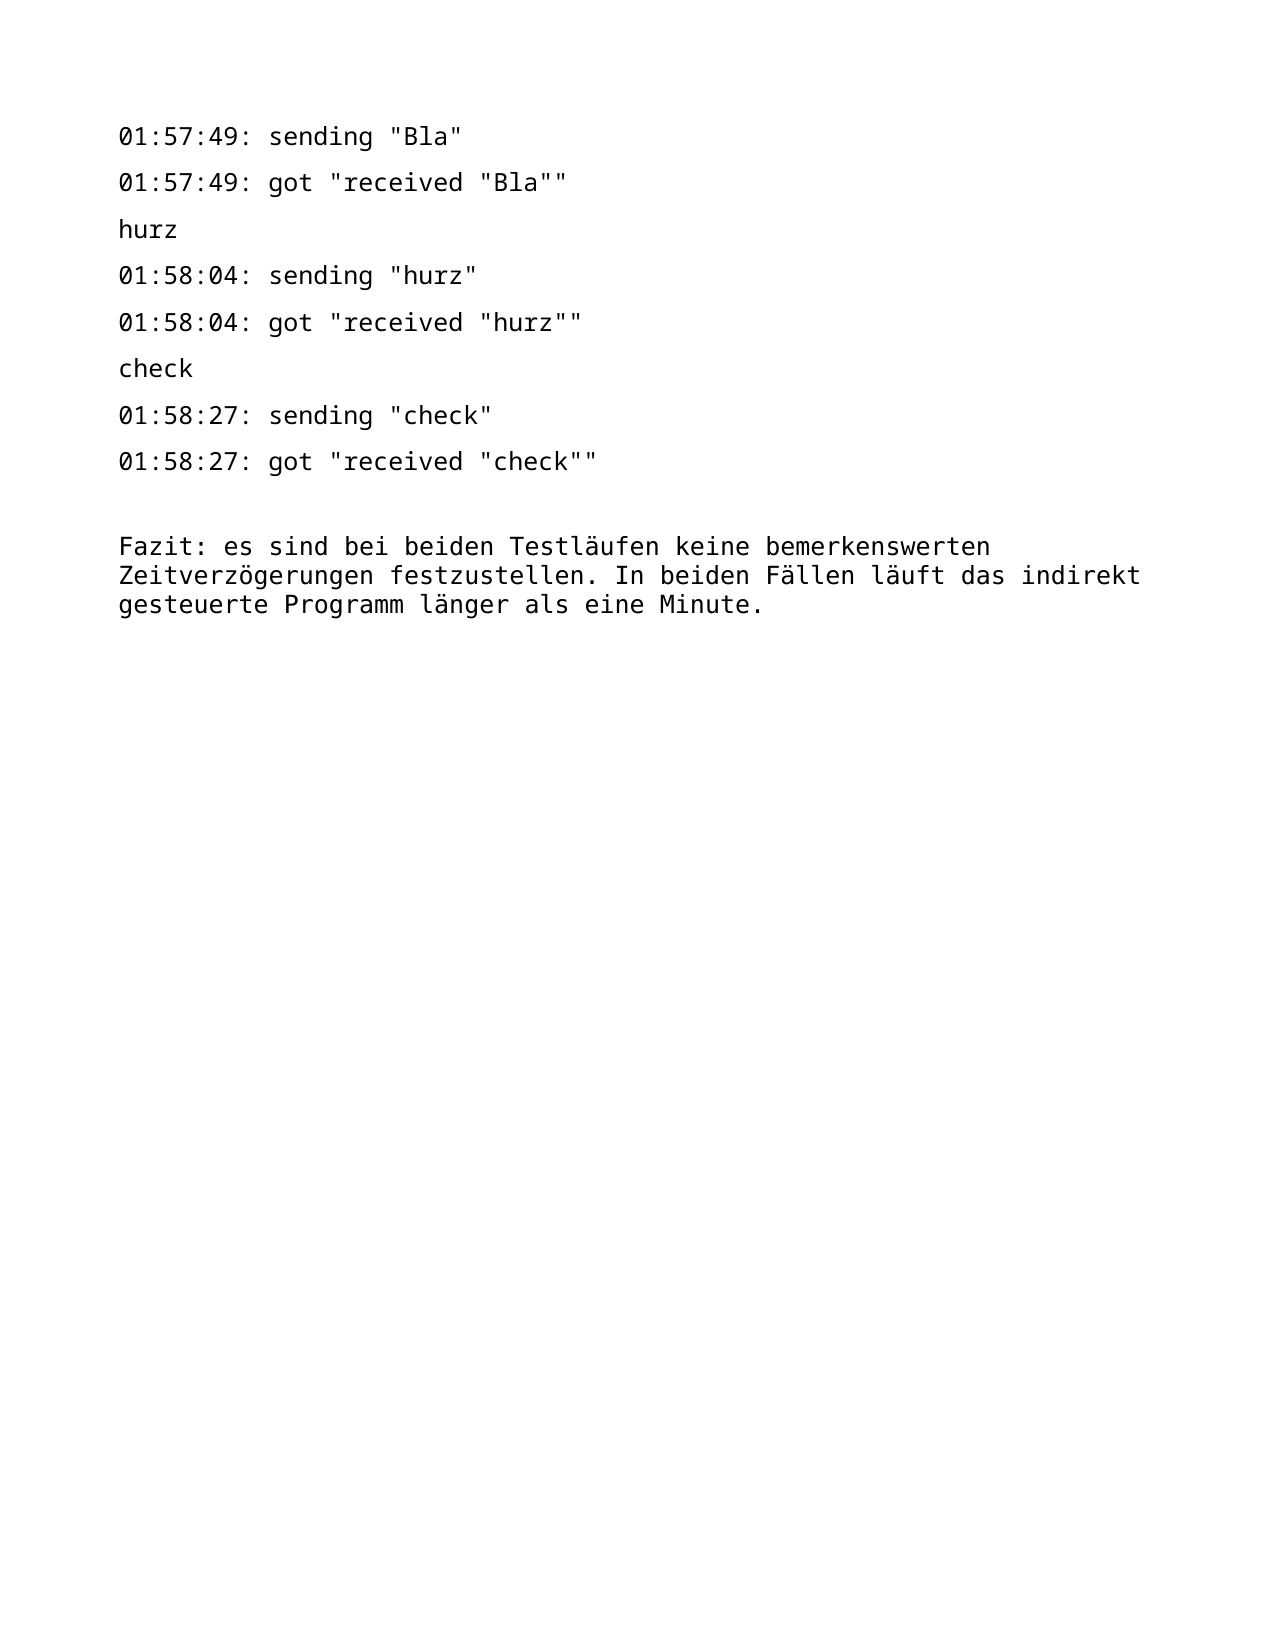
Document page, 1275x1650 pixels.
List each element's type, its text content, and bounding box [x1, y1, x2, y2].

text check [118, 351, 1157, 385]
text 01:58:04: sending "hurz" [118, 258, 1157, 292]
text 01:57:49: got "received "Bla"" [118, 165, 1157, 199]
text 01:58:27: got "received "check"" [118, 444, 1157, 478]
text 01:58:27: sending "check" [118, 397, 1157, 432]
text hurz [118, 211, 1157, 245]
text 01:57:49: sending "Bla" [118, 118, 1157, 152]
text Fazit: es sind bei beiden Testläufen keine bemerkenswerten Zeitverzögerungen festzustellen. In beiden Fällen läuft das indirekt gesteuerte Programm länger als eine Minute. [118, 532, 1157, 620]
text 01:58:04: got "received "hurz"" [118, 304, 1157, 338]
